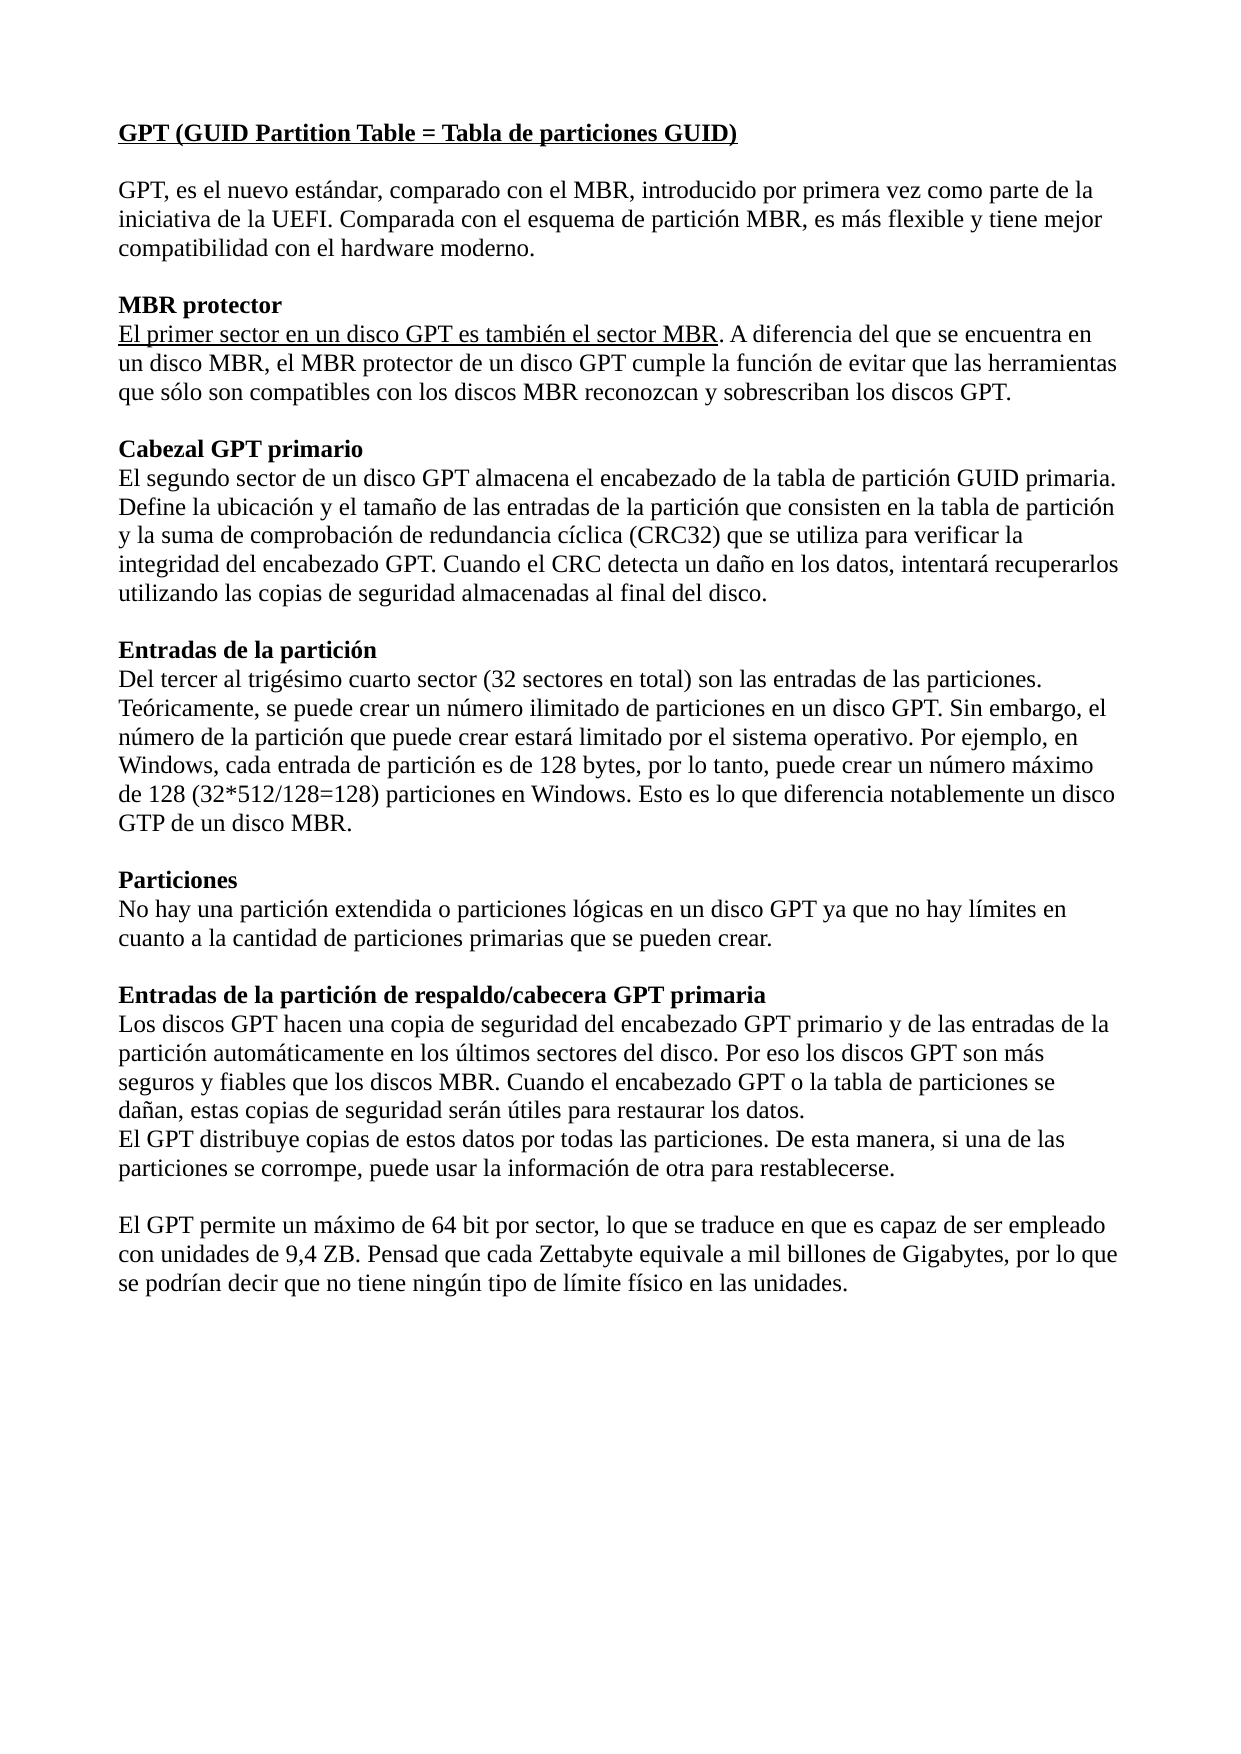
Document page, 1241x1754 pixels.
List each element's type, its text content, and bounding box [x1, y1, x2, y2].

text No hay una partición extendida o particiones lógicas en un disco GPT ya que no hay límites en cuanto a la cantidad de particiones primarias que se pueden crear. [118, 894, 1122, 952]
text El GPT distribuye copias de estos datos por todas las particiones. De esta manera, si una de las particiones se corrompe, puede usar la información de otra para restablecerse. [118, 1124, 1122, 1182]
text MBR protector [118, 291, 1122, 319]
text Los discos GPT hacen una copia de seguridad del encabezado GPT primario y de las entradas de la partición automáticamente en los últimos sectores del disco. Por eso los discos GPT son más seguros y fiables que los discos MBR. Cuando el encabezado GPT o la tabla de particiones se dañan, estas copias de seguridad serán útiles para restaurar los datos. [118, 1009, 1122, 1124]
text Entradas de la partición de respaldo/cabecera GPT primaria [118, 981, 1122, 1009]
text GPT, es el nuevo estándar, comparado con el MBR, introducido por primera vez como parte de la iniciativa de la UEFI. Comparada con el esquema de partición MBR, es más flexible y tiene mejor compatibilidad con el hardware moderno. [118, 176, 1122, 262]
text Particiones [118, 866, 1122, 894]
text El primer sector en un disco GPT es también el sector MBR. A diferencia del que se encuentra en un disco MBR, el MBR protector de un disco GPT cumple la función de evitar que las herramientas que sólo son compatibles con los discos MBR reconozcan y sobrescriban los discos GPT. [118, 319, 1122, 406]
text Cabezal GPT primario [118, 434, 1122, 463]
text Entradas de la partición [118, 636, 1122, 664]
text Del tercer al trigésimo cuarto sector (32 sectores en total) son las entradas de las particiones. Teóricamente, se puede crear un número ilimitado de particiones en un disco GPT. Sin embargo, el número de la partición que puede crear estará limitado por el sistema operativo. Por ejemplo, en Windows, cada entrada de partición es de 128 bytes, por lo tanto, puede crear un número máximo de 128 (32*512/128=128) particiones en Windows. Esto es lo que diferencia notablemente un disco GTP de un disco MBR. [118, 664, 1122, 837]
text El GPT permite un máximo de 64 bit por sector, lo que se traduce en que es capaz de ser empleado con unidades de 9,4 ZB. Pensad que cada Zettabyte equivale a mil billones de Gigabytes, por lo que se podrían decir que no tiene ningún tipo de límite físico en las unidades. [118, 1211, 1122, 1297]
text El segundo sector de un disco GPT almacena el encabezado de la tabla de partición GUID primaria. Define la ubicación y el tamaño de las entradas de la partición que consisten en la tabla de partición y la suma de comprobación de redundancia cíclica (CRC32) que se utiliza para verificar la integridad del encabezado GPT. Cuando el CRC detecta un daño en los datos, intentará recuperarlos utilizando las copias de seguridad almacenadas al final del disco. [118, 463, 1122, 607]
text GPT (GUID Partition Table = Tabla de particiones GUID) [118, 118, 1122, 147]
